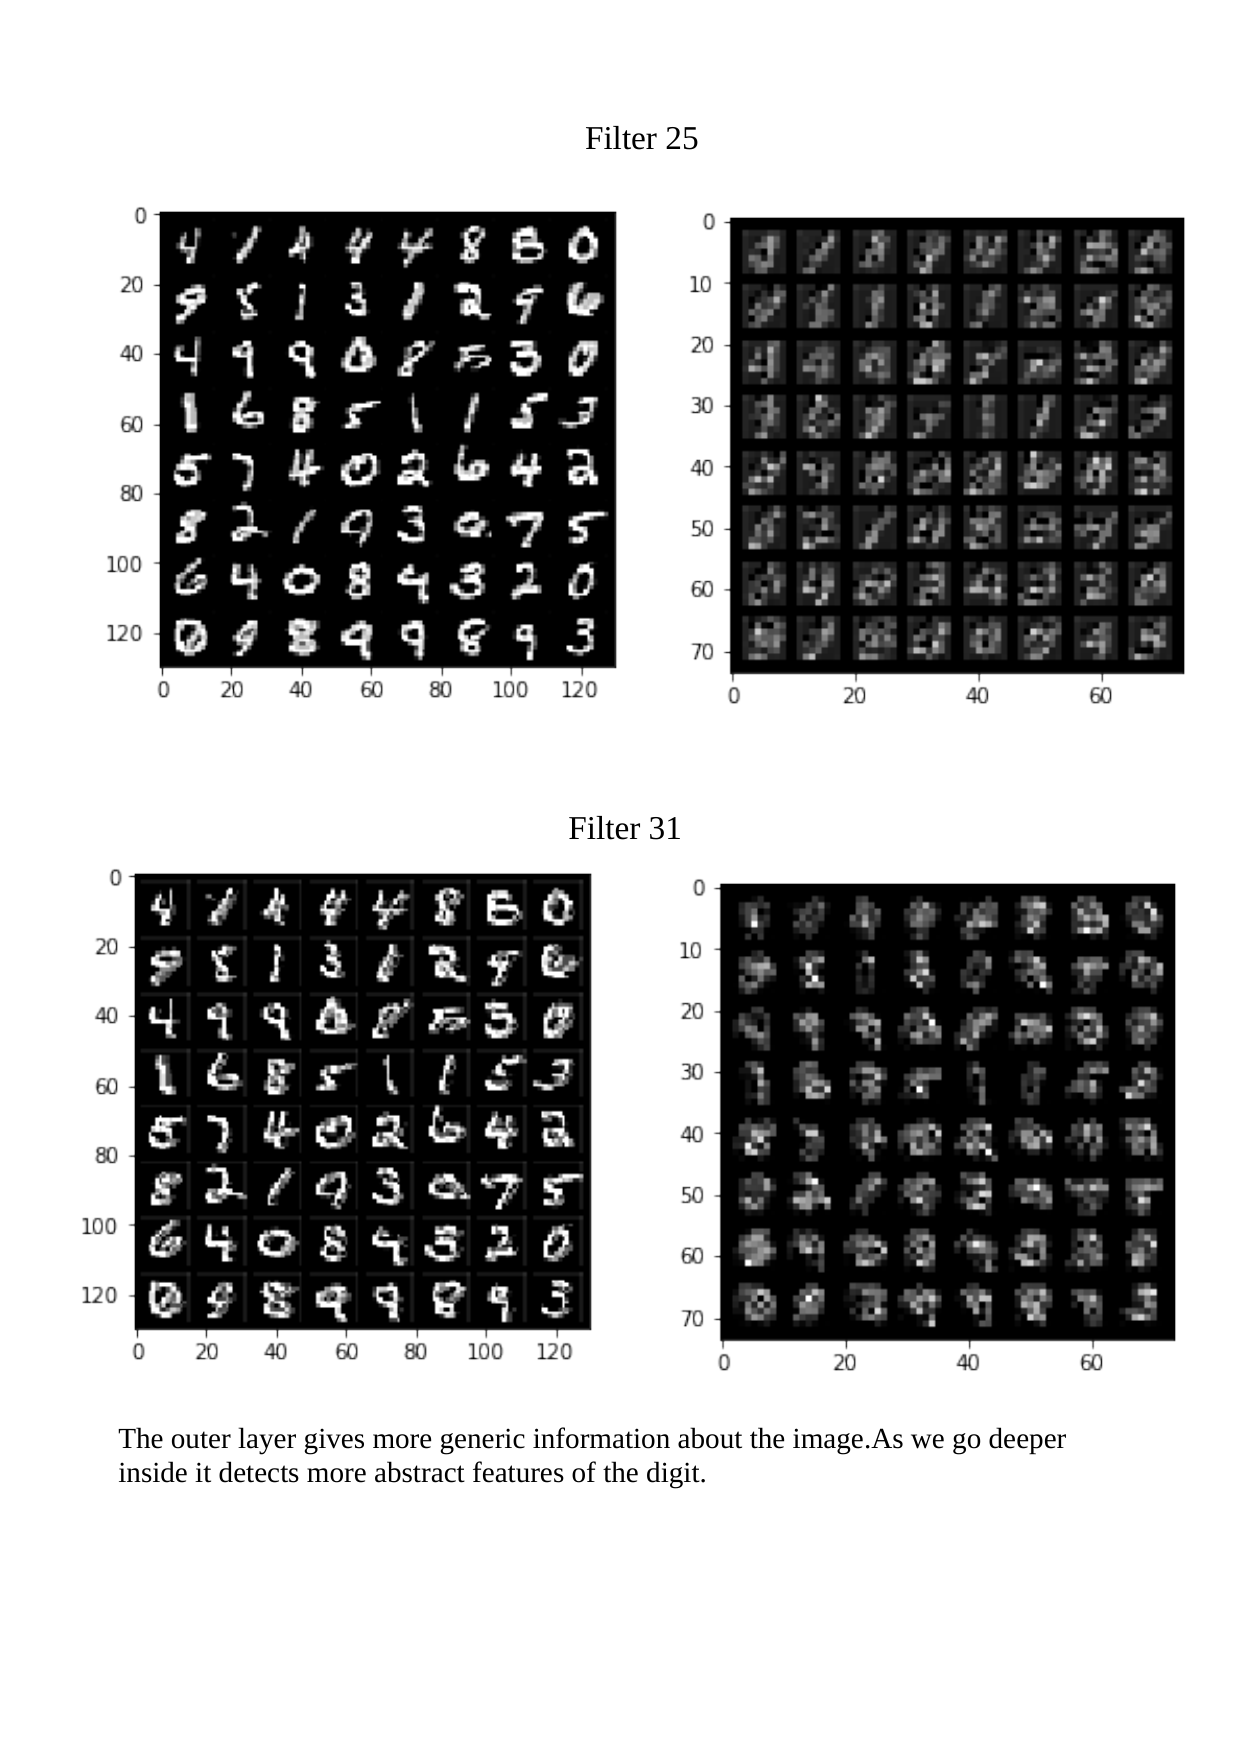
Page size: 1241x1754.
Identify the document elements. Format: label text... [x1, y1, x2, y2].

text Filter 25 [118, 118, 1122, 156]
picture [664, 864, 1195, 1390]
picture [92, 191, 636, 717]
picture [67, 853, 611, 1379]
picture [674, 197, 1204, 723]
text The outer layer gives more generic information about the image.As we go deeper inside it detects more abstract features of the digit. [118, 1421, 1122, 1488]
text Filter 31 [118, 808, 1122, 846]
